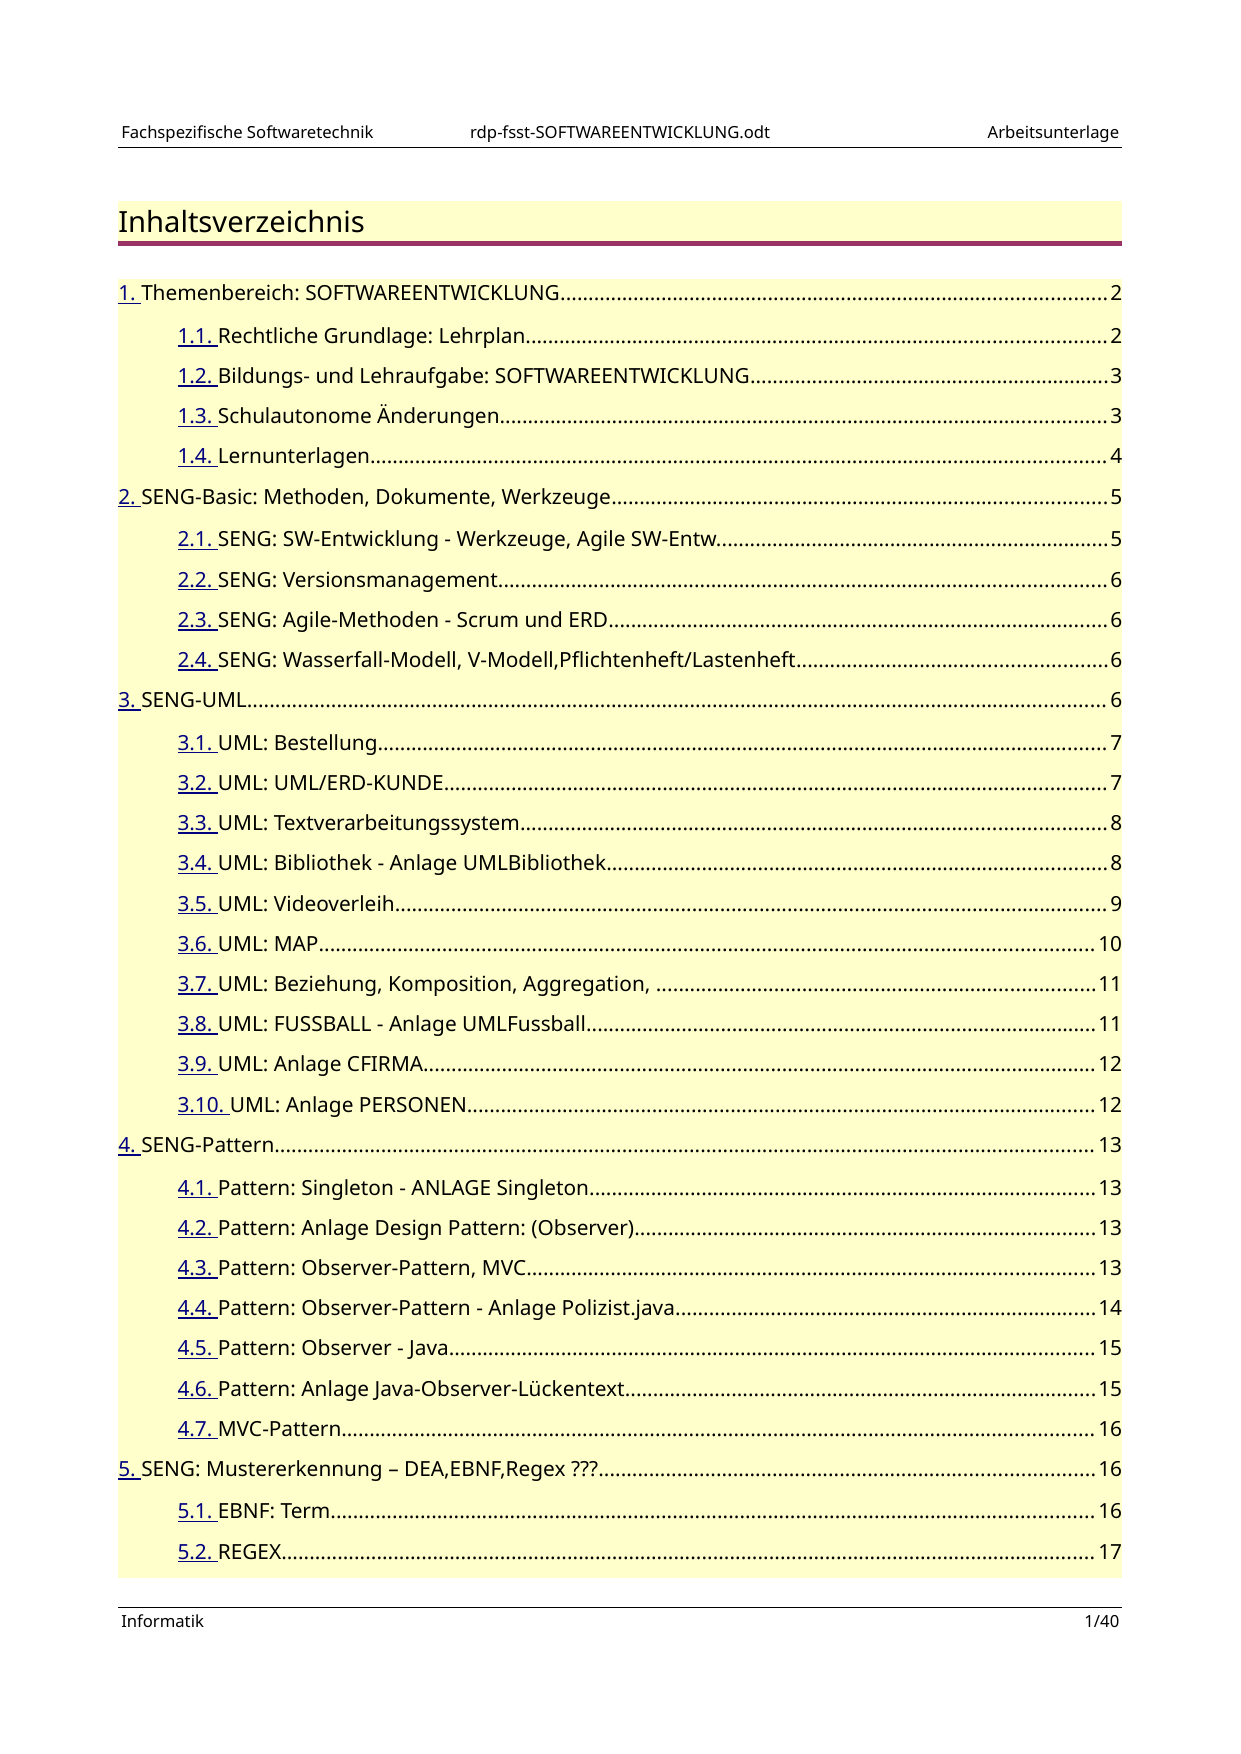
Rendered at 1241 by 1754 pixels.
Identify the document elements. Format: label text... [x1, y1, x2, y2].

text 3.3. UML: Textverarbeitungssystem 8 [177, 808, 1122, 837]
text 3.10. UML: Anlage PERSONEN 12 [177, 1090, 1122, 1118]
text 3.9. UML: Anlage CFIRMA 12 [177, 1049, 1122, 1078]
text 1.4. Lernunterlagen 4 [177, 442, 1122, 470]
text 3.1. UML: Bestellung 7 [177, 728, 1122, 756]
text 1.2. Bildungs- und Lehraufgabe: SOFTWAREENTWICKLUNG 3 [177, 361, 1122, 390]
text 1.3. Schulautonome Änderungen 3 [177, 401, 1122, 430]
text 4.7. MVC-Pattern 16 [177, 1414, 1122, 1442]
text 3.8. UML: FUSSBALL - Anlage UMLFussball 11 [177, 1009, 1122, 1038]
text 4.2. Pattern: Anlage Design Pattern: (Observer) 13 [177, 1213, 1122, 1241]
text 5.2. REGEX 17 [177, 1537, 1122, 1565]
text 5.1. EBNF: Term 16 [177, 1497, 1122, 1525]
text 2.3. SENG: Agile-Methoden - Scrum und ERD 6 [177, 605, 1122, 633]
text 4.6. Pattern: Anlage Java-Observer-Lückentext 15 [177, 1374, 1122, 1402]
text 2.4. SENG: Wasserfall-Modell, V-Modell,Pflichtenheft/Lastenheft 6 [177, 645, 1122, 673]
text 4. SENG-Pattern 13 [118, 1130, 1122, 1158]
text 3.7. UML: Beziehung, Komposition, Aggregation, ... 11 [177, 969, 1122, 998]
text 3.6. UML: MAP 10 [177, 929, 1122, 957]
text 2. SENG-Basic: Methoden, Dokumente, Werkzeuge 5 [118, 482, 1122, 510]
text 4.4. Pattern: Observer-Pattern - Anlage Polizist.java 14 [177, 1293, 1122, 1322]
text 2.2. SENG: Versionsmanagement 6 [177, 565, 1122, 593]
text 5. SENG: Mustererkennung – DEA,EBNF,Regex ??? 16 [118, 1454, 1122, 1482]
text 1.1. Rechtliche Grundlage: Lehrplan 2 [177, 321, 1122, 349]
text 3.5. UML: Videoverleih 9 [177, 889, 1122, 917]
text 3. SENG-UML 6 [118, 685, 1122, 714]
text 2.1. SENG: SW-Entwicklung - Werkzeuge, Agile SW-Entw. 5 [177, 524, 1122, 553]
subtitle Inhaltsverzeichnis [118, 201, 1122, 241]
text 4.1. Pattern: Singleton - ANLAGE Singleton 13 [177, 1173, 1122, 1201]
text 1. Themenbereich: SOFTWAREENTWICKLUNG 2 [118, 278, 1122, 307]
text 4.3. Pattern: Observer-Pattern, MVC 13 [177, 1253, 1122, 1281]
text 3.2. UML: UML/ERD-KUNDE 7 [177, 768, 1122, 797]
text 4.5. Pattern: Observer - Java 15 [177, 1333, 1122, 1362]
text 3.4. UML: Bibliothek - Anlage UMLBibliothek 8 [177, 848, 1122, 877]
